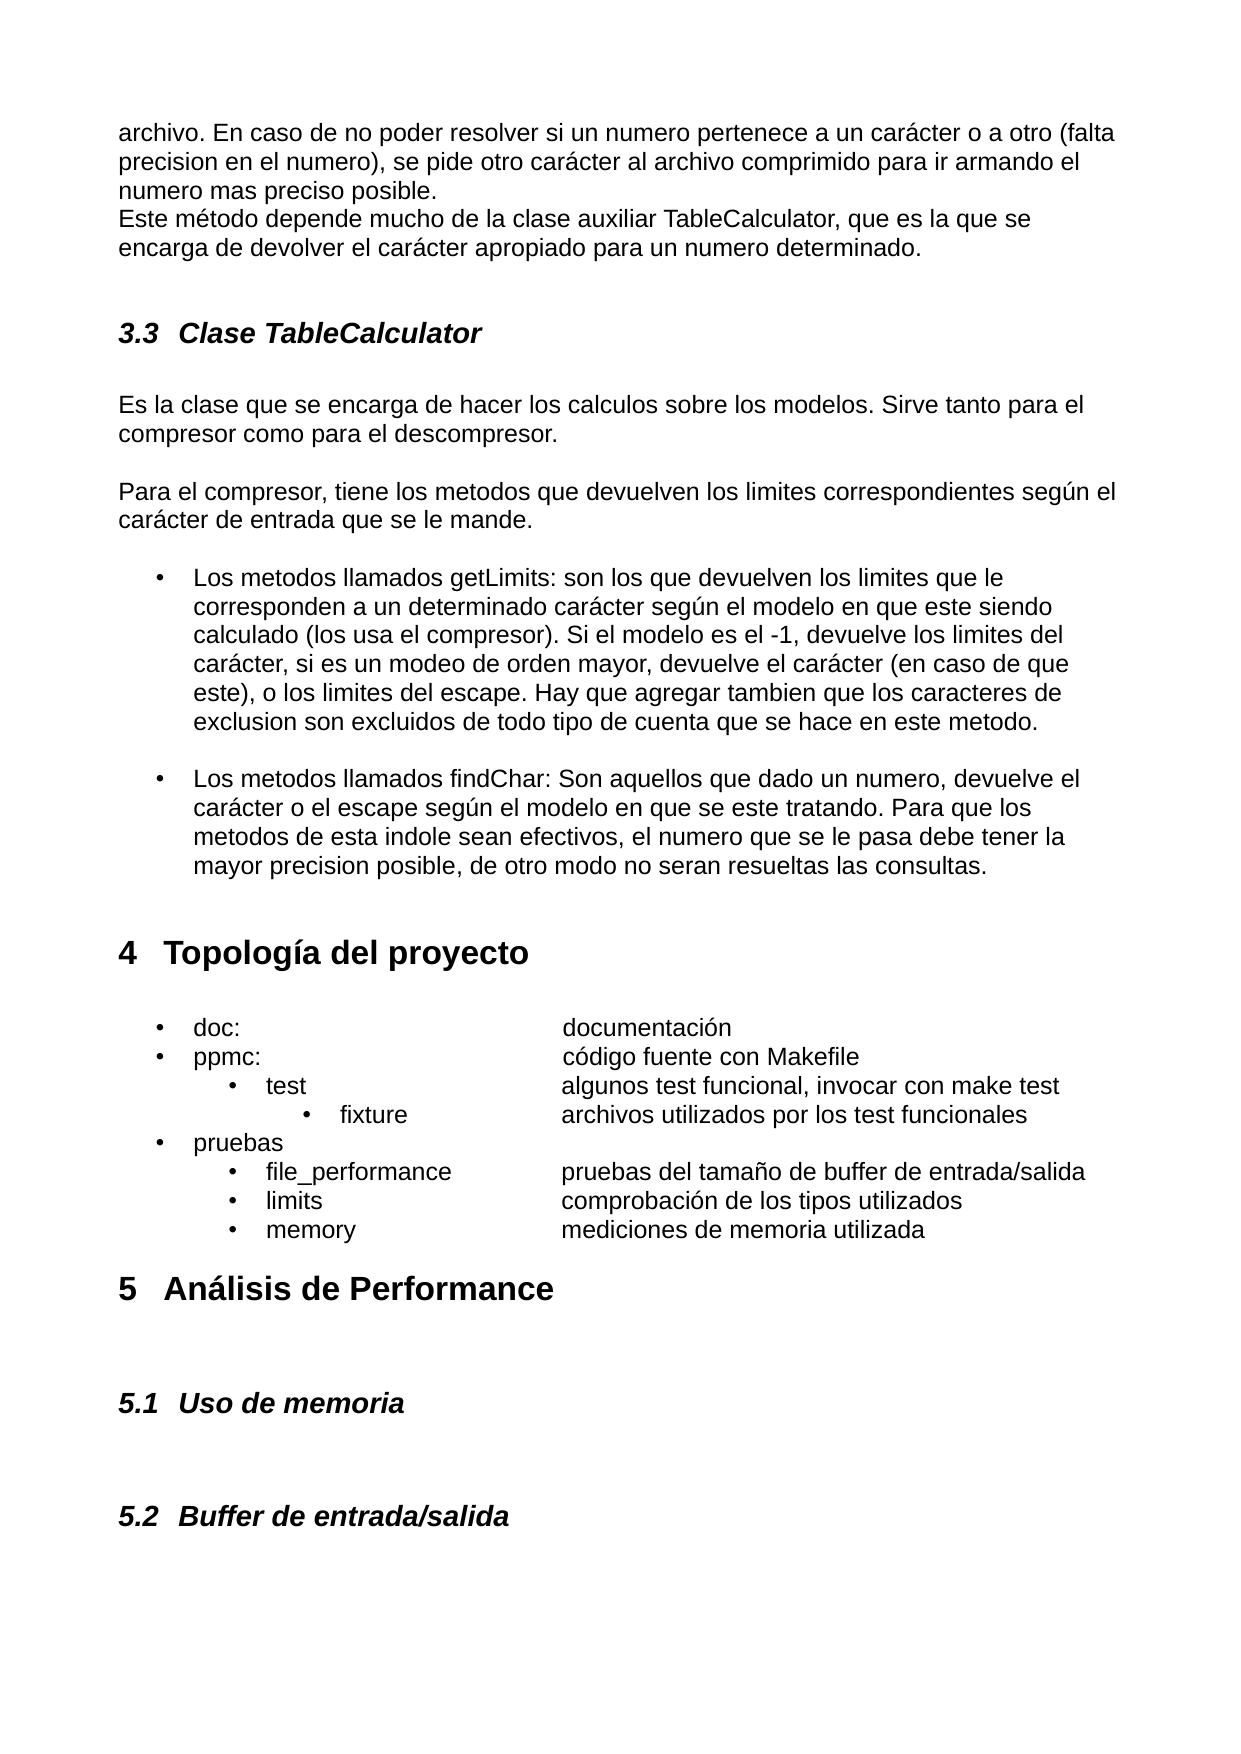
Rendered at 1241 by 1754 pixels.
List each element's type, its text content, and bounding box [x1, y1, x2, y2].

subtitle Topología del proyecto [118, 933, 1122, 972]
list Los metodos llamados findChar: Son aquellos que dado un numero, devuelve el carácter o el escape según el modelo en que se este tratando. Para que los metodos de esta indole sean efectivos, el numero que se le pasa debe tener la mayor precision posible, de otro modo no seran resueltas las consultas. [156, 764, 1122, 879]
list ppmc: código fuente con Makefile [156, 1042, 1122, 1071]
text Para el compresor, tiene los metodos que devuelven los limites correspondientes según el carácter de entrada que se le mande. [118, 477, 1122, 534]
list Los metodos llamados getLimits: son los que devuelven los limites que le corresponden a un determinado carácter según el modelo en que este siendo calculado (los usa el compresor). Si el modelo es el -1, devuelve los limites del carácter, si es un modeo de orden mayor, devuelve el carácter (en caso de que este), o los limites del escape. Hay que agregar tambien que los caracteres de exclusion son excluidos de todo tipo de cuenta que se hace en este metodo. [156, 563, 1122, 736]
list limits comprobación de los tipos utilizados [228, 1186, 1122, 1215]
text Este método depende mucho de la clase auxiliar TableCalculator, que es la que se encarga de devolver el carácter apropiado para un numero determinado. [118, 204, 1122, 262]
text Es la clase que se encarga de hacer los calculos sobre los modelos. Sirve tanto para el compresor como para el descompresor. [118, 390, 1122, 448]
list fixture archivos utilizados por los test funcionales [302, 1099, 1122, 1128]
subtitle Análisis de Performance [118, 1269, 1122, 1307]
list doc: documentación [156, 1013, 1122, 1042]
text archivo. En caso de no poder resolver si un numero pertenece a un carácter o a otro (falta precision en el numero), se pide otro carácter al archivo comprimido para ir armando el numero mas preciso posible. [118, 118, 1122, 204]
list test algunos test funcional, invocar con make test [228, 1071, 1122, 1099]
list pruebas [156, 1128, 1122, 1157]
list memory mediciones de memoria utilizada [228, 1215, 1122, 1244]
list file_performance pruebas del tamaño de buffer de entrada/salida [228, 1157, 1122, 1186]
subtitle Buffer de entrada/salida [118, 1498, 1122, 1532]
subtitle Uso de memoria [118, 1386, 1122, 1420]
subtitle Clase TableCalculator [118, 316, 1122, 349]
